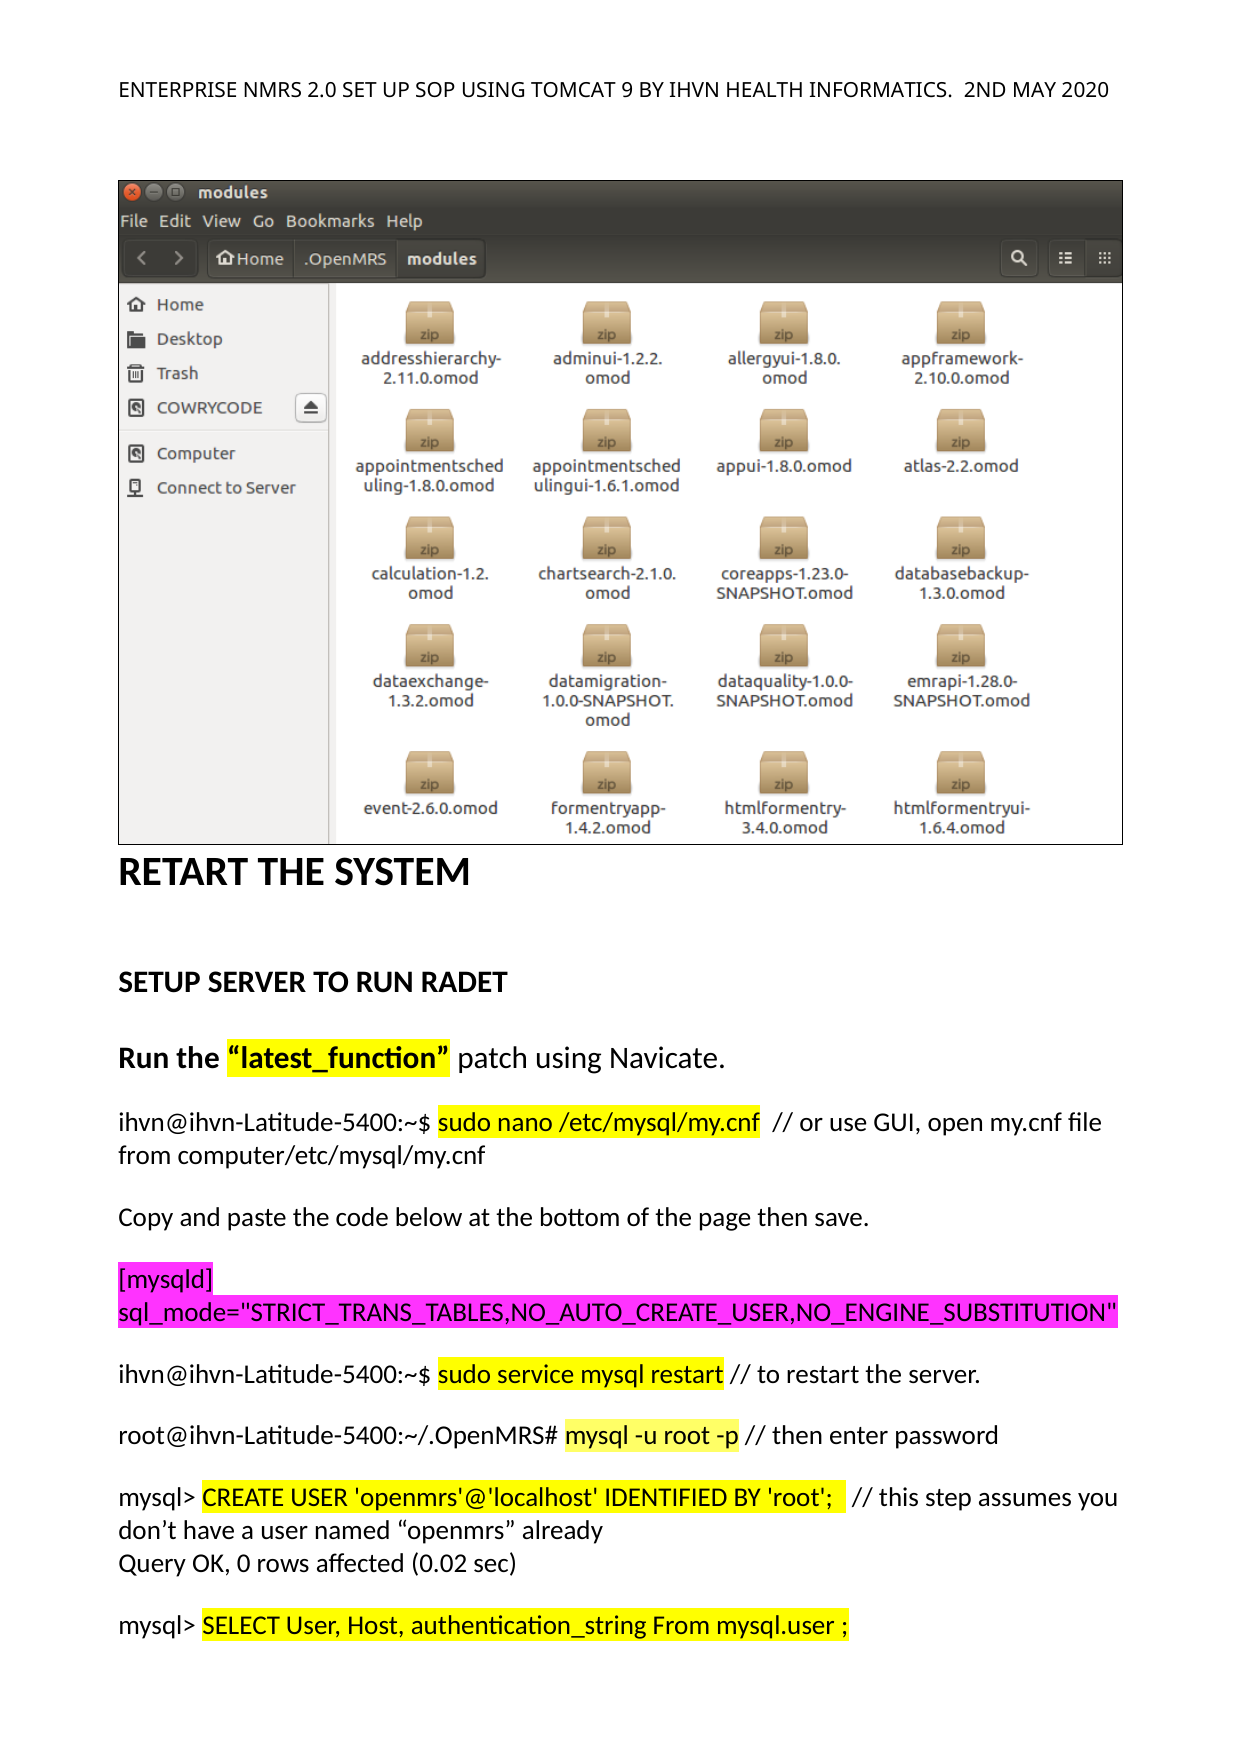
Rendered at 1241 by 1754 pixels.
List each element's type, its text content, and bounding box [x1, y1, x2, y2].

text ihvn@ihvn-Latitude-5400:~$ sudo nano /etc/mysql/my.cnf // or use GUI, open my.cnf file from computer/etc/mysql/my.cnf [118, 1105, 1122, 1171]
text RETART THE SYSTEM [118, 845, 1122, 895]
text root@ihvn-Latitude-5400:~/.OpenMRS# mysql -u root -p // then enter password [118, 1418, 1122, 1452]
text Copy and paste the code below at the bottom of the page then save. [118, 1200, 1122, 1233]
text [mysqld] [118, 1262, 1122, 1295]
text mysql> SELECT User, Host, authentication_string From mysql.user ; [118, 1608, 1122, 1641]
text Run the “latest_function” patch using Navicate. [118, 1038, 1122, 1077]
text sql_mode="STRICT_TRANS_TABLES,NO_AUTO_CREATE_USER,NO_ENGINE_SUBSTITUTION" [118, 1295, 1122, 1328]
text SETUP SERVER TO RUN RADET [118, 962, 1122, 1000]
text mysql> CREATE USER 'openmrs'@'localhost' IDENTIFIED BY 'root'; // this step assumes you don’t have a user named “openmrs” already [118, 1480, 1122, 1546]
text ihvn@ihvn-Latitude-5400:~$ sudo service mysql restart // to restart the server. [118, 1357, 1122, 1390]
text Query OK, 0 rows affected (0.02 sec) [118, 1546, 1122, 1579]
text [118, 176, 1122, 180]
